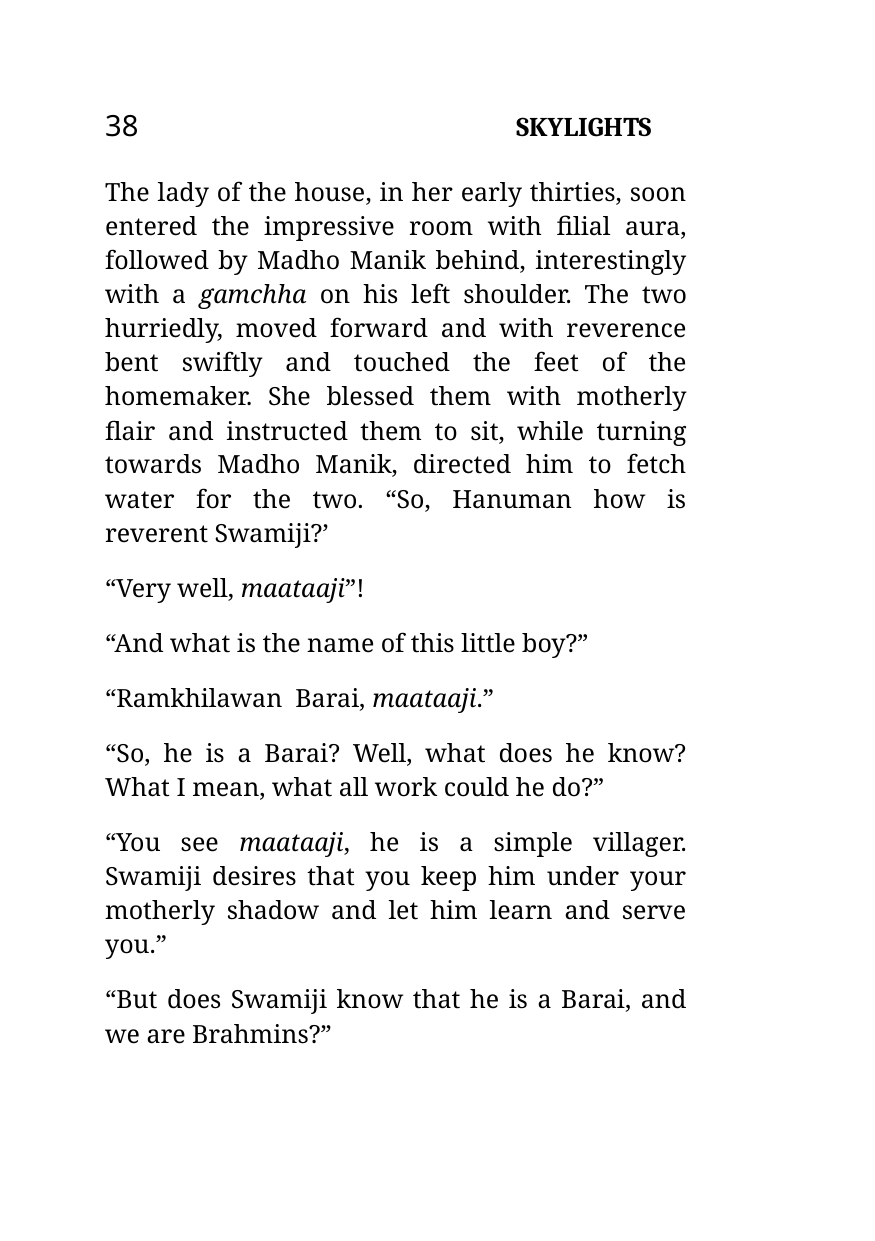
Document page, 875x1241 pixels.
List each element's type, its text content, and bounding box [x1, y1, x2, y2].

text “Very well, maataaji”! [105, 570, 687, 604]
text “You see maataaji, he is a simple villager. Swamiji desires that you keep him under your motherly shadow and let him learn and serve you.” [105, 825, 687, 961]
text “But does Swamiji know that he is a Barai, and we are Brahmins?” [105, 982, 687, 1050]
text “And what is the name of this little boy?” [105, 626, 687, 659]
text “So, he is a Barai? Well, what does he know? What I mean, what all work could he do?” [105, 736, 687, 804]
text The lady of the house, in her early thirties, soon entered the impressive room with filial aura, followed by Madho Manik behind, interestingly with a gamchha on his left shoulder. The two hurriedly, moved forward and with reverence bent swiftly and touched the feet of the homemaker. She blessed them with motherly flair and instructed them to sit, while turning towards Madho Manik, directed him to fetch water for the two. “So, Hanuman how is reverent Swamiji?’ [105, 175, 687, 549]
text “Ramkhilawan Barai, maataaji.” [105, 681, 687, 715]
